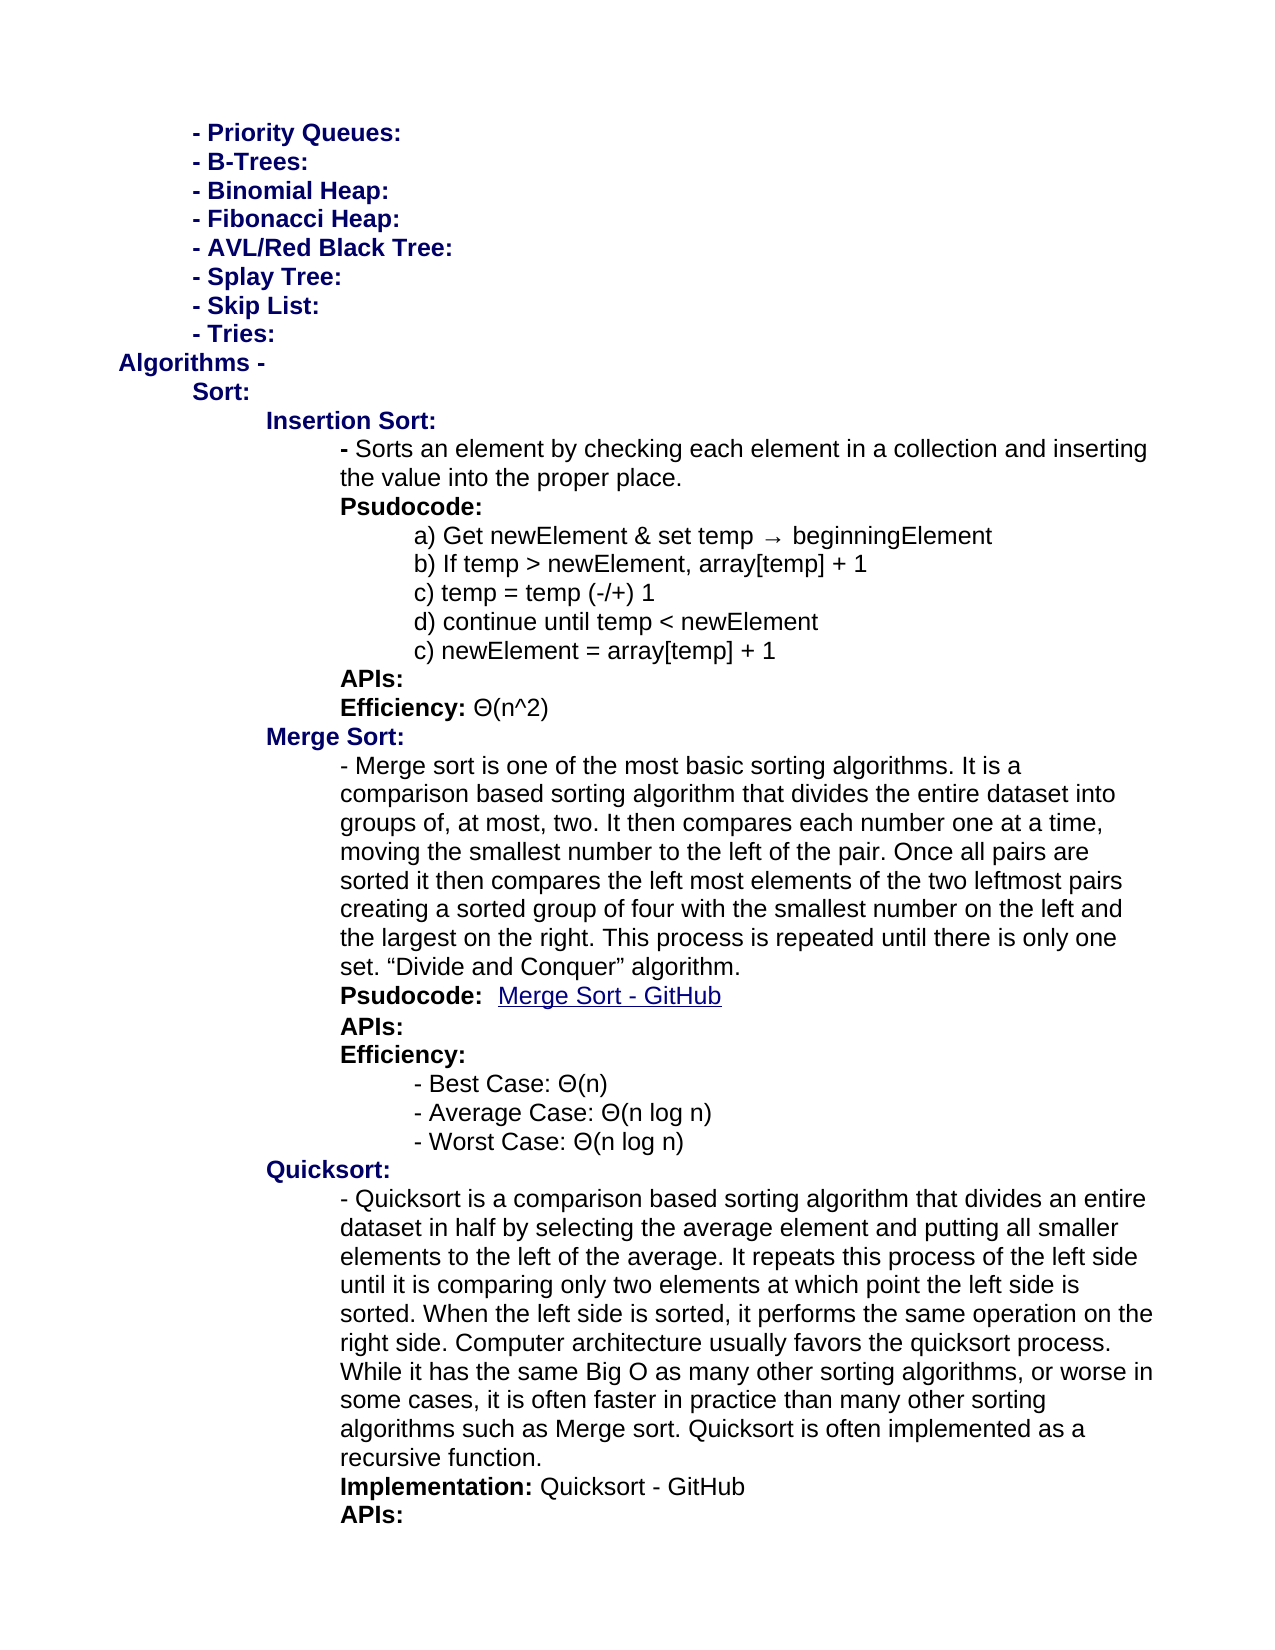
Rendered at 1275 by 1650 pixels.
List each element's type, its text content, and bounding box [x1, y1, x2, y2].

text Implementation: Quicksort - GitHub [118, 1472, 1157, 1500]
text - Merge sort is one of the most basic sorting algorithms. It is a comparison based sorting algorithm that divides the entire dataset into groups of, at most, two. It then compares each number one at a time, moving the smallest number to the left of the pair. Once all pairs are sorted it then compares the left most elements of the two leftmost pairs creating a sorted group of four with the smallest number on the left and the largest on the right. This process is repeated until there is only one set. “Divide and Conquer” algorithm. [118, 751, 1157, 981]
text c) temp = temp (-/+) 1 [118, 578, 1157, 607]
text - Priority Queues: [118, 118, 1157, 147]
text - Worst Case: Θ(n log n) [118, 1127, 1157, 1155]
text - Fibonacci Heap: [118, 204, 1157, 233]
text - Binomial Heap: [118, 176, 1157, 204]
text Quicksort: [118, 1155, 1157, 1184]
text d) continue until temp < newElement [118, 607, 1157, 636]
text Efficiency: [118, 1040, 1157, 1069]
text Merge Sort: [118, 722, 1157, 751]
text - Quicksort is a comparison based sorting algorithm that divides an entire dataset in half by selecting the average element and putting all smaller elements to the left of the average. It repeats this process of the left side until it is comparing only two elements at which point the left side is sorted. When the left side is sorted, it performs the same operation on the right side. Computer architecture usually favors the quicksort process. While it has the same Big O as many other sorting algorithms, or worse in some cases, it is often faster in practice than many other sorting algorithms such as Merge sort. Quicksort is often implemented as a recursive function. [118, 1184, 1157, 1472]
text Efficiency: Θ(n^2) [118, 693, 1157, 722]
text Psudocode: [118, 492, 1157, 521]
text Algorithms - [118, 348, 1157, 377]
text c) newElement = array[temp] + 1 [118, 636, 1157, 664]
text - B-Trees: [118, 147, 1157, 176]
text APIs: [118, 664, 1157, 693]
text - Skip List: [118, 291, 1157, 319]
text Psudocode: Merge Sort - GitHub [118, 981, 1157, 1012]
text Insertion Sort: [118, 406, 1157, 434]
text - Tries: [118, 319, 1157, 348]
text APIs: [118, 1012, 1157, 1040]
text Sort: [118, 377, 1157, 406]
text a) Get newElement & set temp → beginningElement [118, 521, 1157, 549]
text - AVL/Red Black Tree: [118, 233, 1157, 262]
text - Average Case: Θ(n log n) [118, 1098, 1157, 1127]
text - Splay Tree: [118, 262, 1157, 291]
text - Sorts an element by checking each element in a collection and inserting the value into the proper place. [118, 434, 1157, 492]
text APIs: [118, 1500, 1157, 1529]
text - Best Case: Θ(n) [118, 1069, 1157, 1098]
text b) If temp > newElement, array[temp] + 1 [118, 549, 1157, 578]
